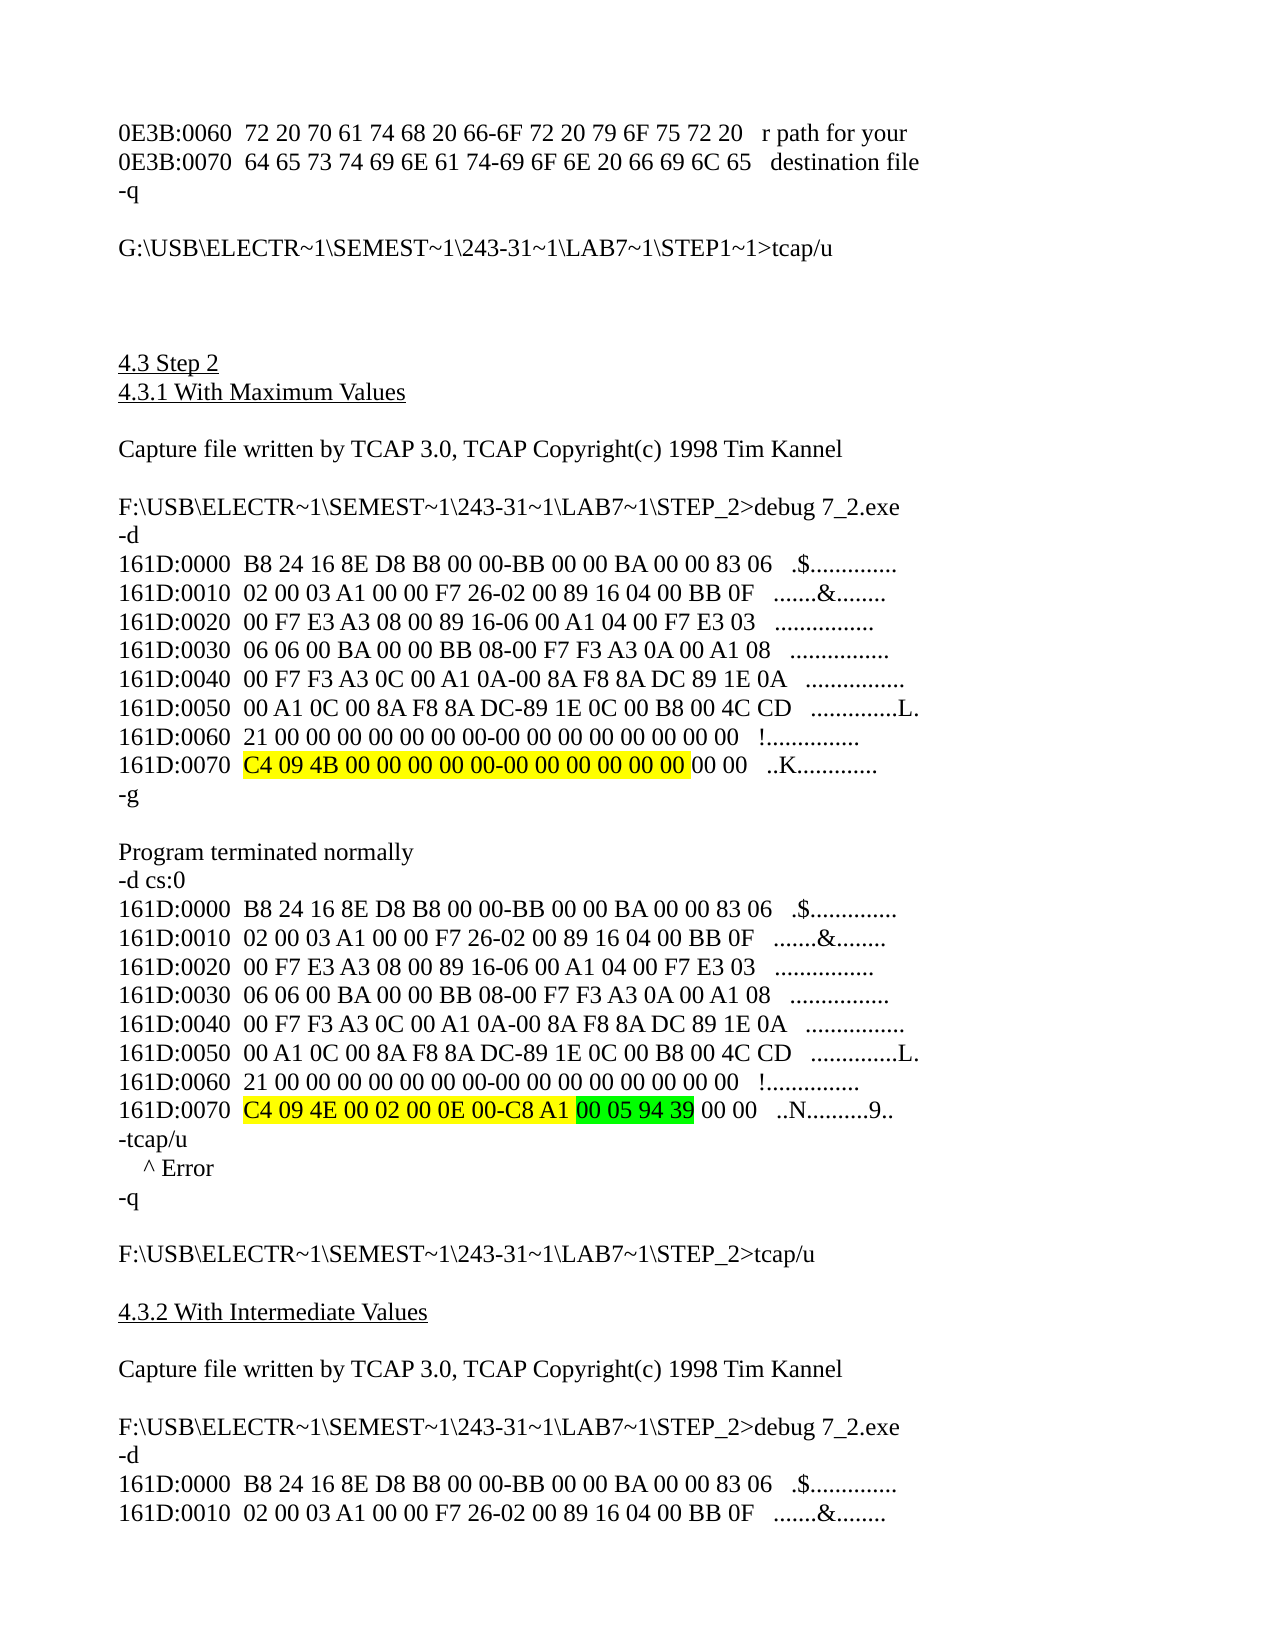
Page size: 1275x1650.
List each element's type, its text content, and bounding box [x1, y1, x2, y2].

text F:\USB\ELECTR~1\SEMEST~1\243-31~1\LAB7~1\STEP_2>debug 7_2.exe [118, 1412, 1157, 1441]
text -q [118, 1182, 1157, 1211]
text 161D:0040 00 F7 F3 A3 0C 00 A1 0A-00 8A F8 8A DC 89 1E 0A ................ [118, 664, 1157, 693]
text -d [118, 521, 1157, 549]
text 161D:0060 21 00 00 00 00 00 00 00-00 00 00 00 00 00 00 00 !............... [118, 1067, 1157, 1096]
text ^ Error [118, 1153, 1157, 1182]
text 161D:0000 B8 24 16 8E D8 B8 00 00-BB 00 00 BA 00 00 83 06 .$.............. [118, 894, 1157, 923]
text -q [118, 176, 1157, 204]
text 0E3B:0070 64 65 73 74 69 6E 61 74-69 6F 6E 20 66 69 6C 65 destination file [118, 147, 1157, 176]
text 161D:0000 B8 24 16 8E D8 B8 00 00-BB 00 00 BA 00 00 83 06 .$.............. [118, 1469, 1157, 1498]
text 161D:0010 02 00 03 A1 00 00 F7 26-02 00 89 16 04 00 BB 0F .......&........ [118, 923, 1157, 952]
text 161D:0070 C4 09 4E 00 02 00 0E 00-C8 A1 00 05 94 39 00 00 ..N..........9.. [118, 1096, 1157, 1124]
text Capture file written by TCAP 3.0, TCAP Copyright(c) 1998 Tim Kannel [118, 434, 1157, 463]
text F:\USB\ELECTR~1\SEMEST~1\243-31~1\LAB7~1\STEP_2>tcap/u [118, 1239, 1157, 1268]
text 4.3.1 With Maximum Values [118, 377, 1157, 406]
text 161D:0070 C4 09 4B 00 00 00 00 00-00 00 00 00 00 00 00 00 ..K............. [118, 751, 1157, 779]
text 161D:0050 00 A1 0C 00 8A F8 8A DC-89 1E 0C 00 B8 00 4C CD ..............L. [118, 1038, 1157, 1067]
text Program terminated normally [118, 837, 1157, 866]
text 161D:0020 00 F7 E3 A3 08 00 89 16-06 00 A1 04 00 F7 E3 03 ................ [118, 952, 1157, 981]
text G:\USB\ELECTR~1\SEMEST~1\243-31~1\LAB7~1\STEP1~1>tcap/u [118, 233, 1157, 262]
text -g [118, 779, 1157, 808]
text -d cs:0 [118, 866, 1157, 894]
text F:\USB\ELECTR~1\SEMEST~1\243-31~1\LAB7~1\STEP_2>debug 7_2.exe [118, 492, 1157, 521]
text 161D:0050 00 A1 0C 00 8A F8 8A DC-89 1E 0C 00 B8 00 4C CD ..............L. [118, 693, 1157, 722]
text 161D:0020 00 F7 E3 A3 08 00 89 16-06 00 A1 04 00 F7 E3 03 ................ [118, 607, 1157, 636]
text 161D:0060 21 00 00 00 00 00 00 00-00 00 00 00 00 00 00 00 !............... [118, 722, 1157, 751]
text 161D:0030 06 06 00 BA 00 00 BB 08-00 F7 F3 A3 0A 00 A1 08 ................ [118, 636, 1157, 664]
text 161D:0010 02 00 03 A1 00 00 F7 26-02 00 89 16 04 00 BB 0F .......&........ [118, 578, 1157, 607]
text -d [118, 1441, 1157, 1469]
text 4.3.2 With Intermediate Values [118, 1297, 1157, 1326]
text 161D:0030 06 06 00 BA 00 00 BB 08-00 F7 F3 A3 0A 00 A1 08 ................ [118, 981, 1157, 1009]
text 4.3 Step 2 [118, 348, 1157, 377]
text 0E3B:0060 72 20 70 61 74 68 20 66-6F 72 20 79 6F 75 72 20 r path for your [118, 118, 1157, 147]
text Capture file written by TCAP 3.0, TCAP Copyright(c) 1998 Tim Kannel [118, 1354, 1157, 1383]
text 161D:0010 02 00 03 A1 00 00 F7 26-02 00 89 16 04 00 BB 0F .......&........ [118, 1498, 1157, 1527]
text 161D:0040 00 F7 F3 A3 0C 00 A1 0A-00 8A F8 8A DC 89 1E 0A ................ [118, 1009, 1157, 1038]
text -tcap/u [118, 1124, 1157, 1153]
text 161D:0000 B8 24 16 8E D8 B8 00 00-BB 00 00 BA 00 00 83 06 .$.............. [118, 549, 1157, 578]
